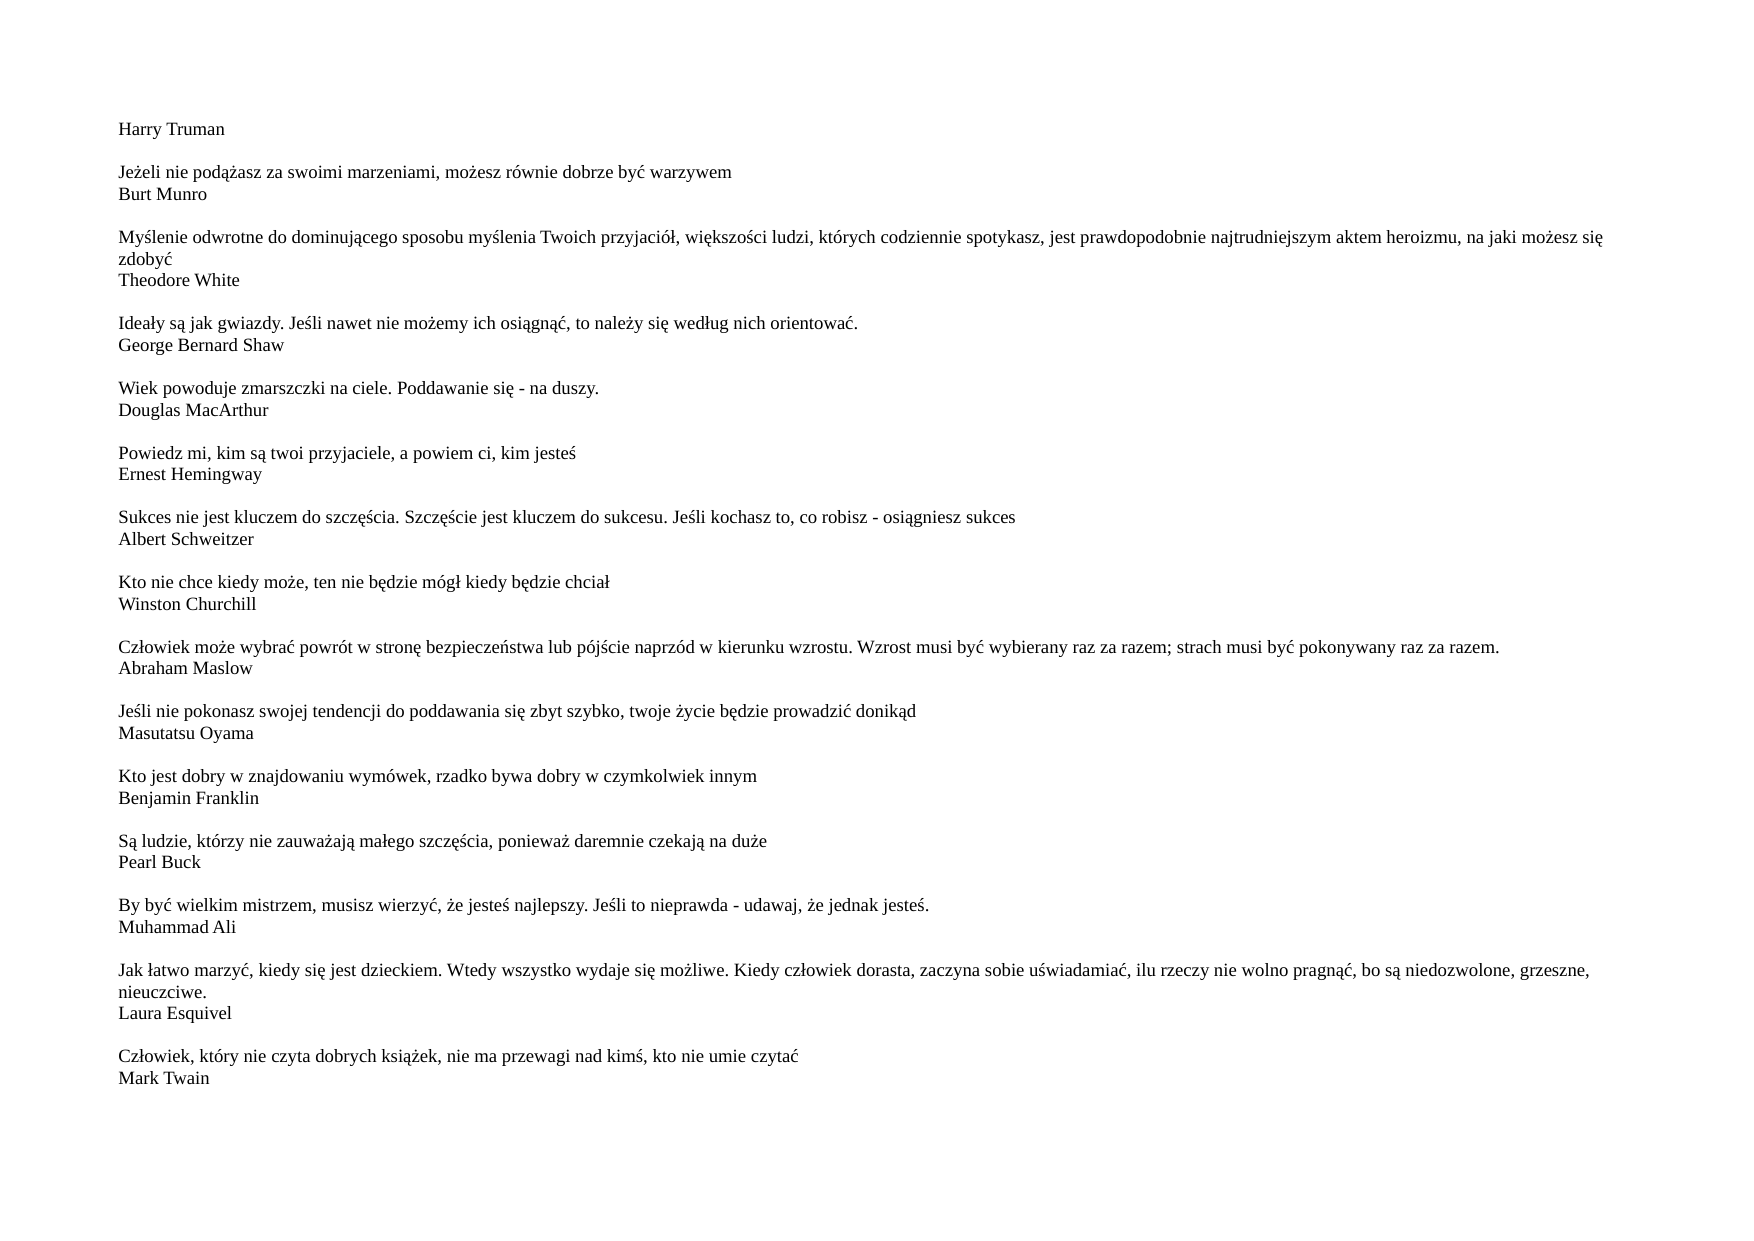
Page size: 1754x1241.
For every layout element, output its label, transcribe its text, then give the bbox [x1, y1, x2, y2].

text Człowiek, który nie czyta dobrych książek, nie ma przewagi nad kimś, kto nie umie czytać [118, 1045, 1636, 1067]
text Burt Munro [118, 183, 1636, 204]
text Ideały są jak gwiazdy. Jeśli nawet nie możemy ich osiągnąć, to należy się według nich orientować. [118, 312, 1636, 334]
text Jeśli nie pokonasz swojej tendencji do poddawania się zbyt szybko, twoje życie będzie prowadzić donikąd [118, 700, 1636, 722]
text Laura Esquivel [118, 1002, 1636, 1024]
text Masutatsu Oyama [118, 722, 1636, 743]
text By być wielkim mistrzem, musisz wierzyć, że jesteś najlepszy. Jeśli to nieprawda - udawaj, że jednak jesteś. [118, 894, 1636, 916]
text Theodore White [118, 269, 1636, 291]
text Winston Churchill [118, 592, 1636, 614]
text Muhammad Ali [118, 916, 1636, 937]
text Benjamin Franklin [118, 787, 1636, 808]
text Pearl Buck [118, 851, 1636, 873]
text Powiedz mi, kim są twoi przyjaciele, a powiem ci, kim jesteś [118, 442, 1636, 463]
text Wiek powoduje zmarszczki na ciele. Poddawanie się - na duszy. [118, 377, 1636, 398]
text Są ludzie, którzy nie zauważają małego szczęścia, ponieważ daremnie czekają na duże [118, 830, 1636, 851]
text Człowiek może wybrać powrót w stronę bezpieczeństwa lub pójście naprzód w kierunku wzrostu. Wzrost musi być wybierany raz za razem; strach musi być pokonywany raz za razem. [118, 636, 1636, 657]
text Mark Twain [118, 1067, 1636, 1088]
text Kto jest dobry w znajdowaniu wymówek, rzadko bywa dobry w czymkolwiek innym [118, 765, 1636, 787]
text George Bernard Shaw [118, 334, 1636, 355]
text Sukces nie jest kluczem do szczęścia. Szczęście jest kluczem do sukcesu. Jeśli kochasz to, co robisz - osiągniesz sukces [118, 506, 1636, 528]
text Abraham Maslow [118, 657, 1636, 679]
text Albert Schweitzer [118, 528, 1636, 549]
text Jeżeli nie podążasz za swoimi marzeniami, możesz równie dobrze być warzywem [118, 161, 1636, 183]
text Jak łatwo marzyć, kiedy się jest dzieckiem. Wtedy wszystko wydaje się możliwe. Kiedy człowiek dorasta, zaczyna sobie uświadamiać, ilu rzeczy nie wolno pragnąć, bo są niedozwolone, grzeszne, nieuczciwe. [118, 959, 1636, 1002]
text Kto nie chce kiedy może, ten nie będzie mógł kiedy będzie chciał [118, 571, 1636, 592]
text Ernest Hemingway [118, 463, 1636, 485]
text Myślenie odwrotne do dominującego sposobu myślenia Twoich przyjaciół, większości ludzi, których codziennie spotykasz, jest prawdopodobnie najtrudniejszym aktem heroizmu, na jaki możesz się zdobyć [118, 226, 1636, 269]
text Douglas MacArthur [118, 398, 1636, 420]
text Harry Truman [118, 118, 1636, 140]
